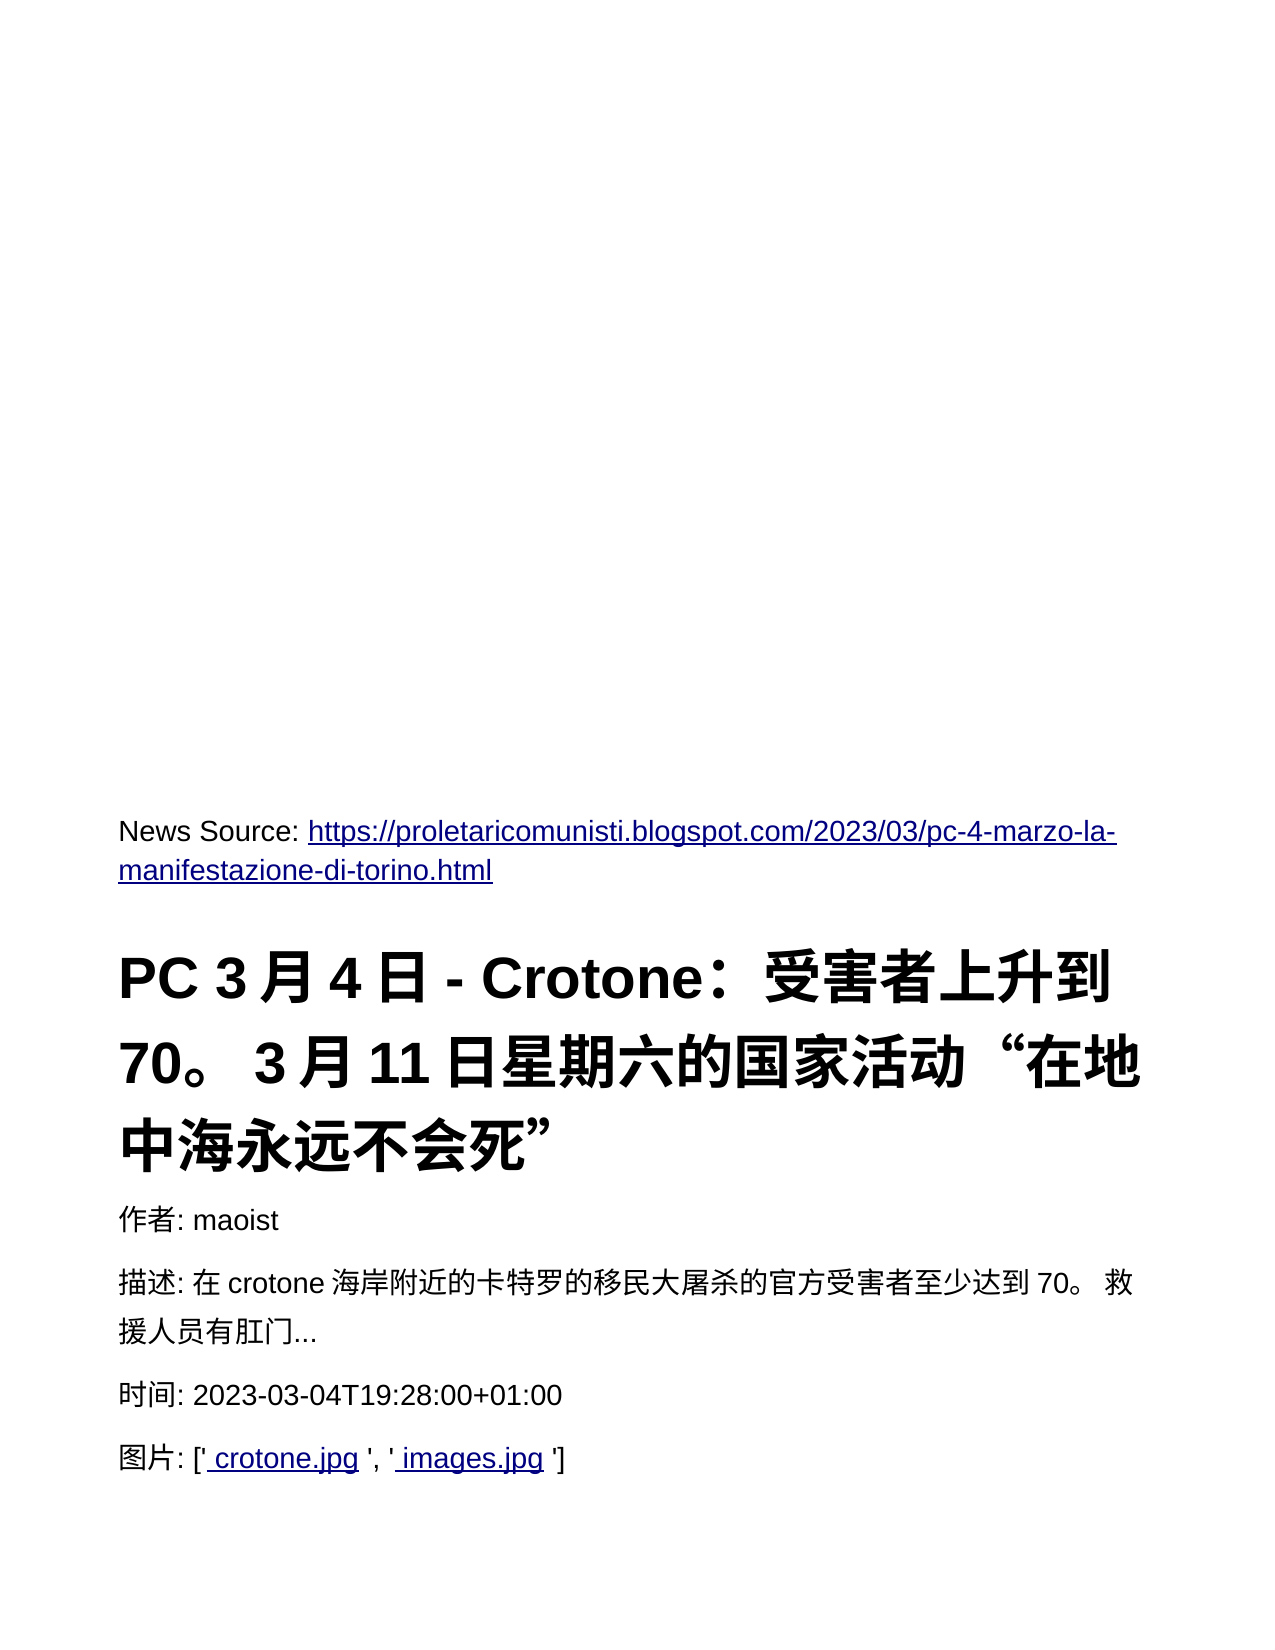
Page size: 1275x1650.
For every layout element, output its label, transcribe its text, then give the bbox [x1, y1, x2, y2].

text 作者: maoist [118, 1197, 1157, 1239]
subtitle PC 3月4日 - Crotone：受害者上升到70。 3月11日星期六的国家活动“在地中海永远不会死” [118, 931, 1157, 1184]
text News Source: https://proletaricomunisti.blogspot.com/2023/03/pc-4-marzo-la-manifestazione-di-torino.html [118, 814, 1157, 886]
text 描述: 在crotone海岸附近的卡特罗的移民大屠杀的官方受​​害者至少达到70。 救援人员有肛门... [118, 1260, 1157, 1351]
text 时间: 2023-03-04T19:28:00+01:00 [118, 1372, 1157, 1414]
text 图片: [' crotone.jpg ', ' images.jpg '] [118, 1435, 1157, 1477]
